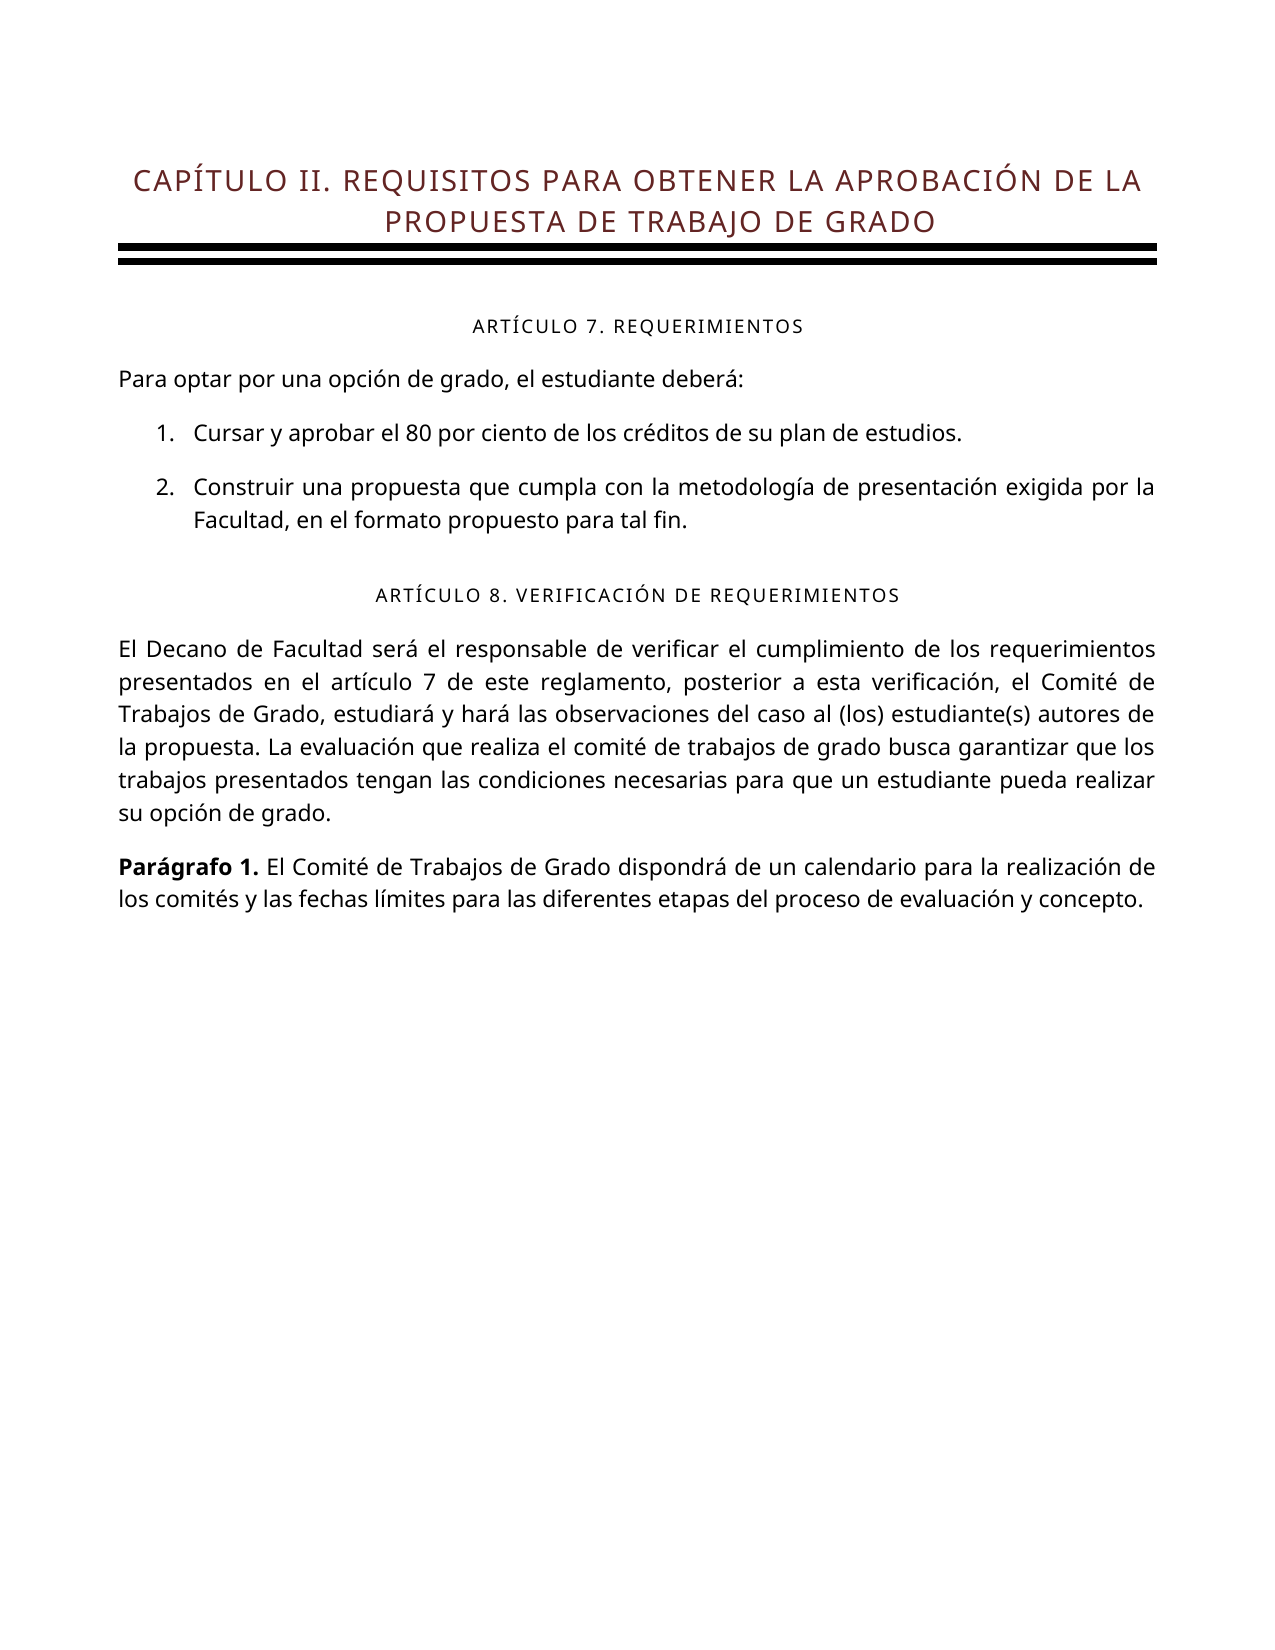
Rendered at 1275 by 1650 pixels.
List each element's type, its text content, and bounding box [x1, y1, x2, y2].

list Cursar y aprobar el 80 por ciento de los créditos de su plan de estudios. [156, 417, 1157, 448]
list Construir una propuesta que cumpla con la metodología de presentación exigida por la Facultad, en el formato propuesto para tal fin. [156, 471, 1157, 535]
subtitle ARTÍCULO 8. Verificación de requerimientos [118, 582, 1157, 608]
subtitle CAPÍTULO II. REQUISITOS PARA OBTENER LA APROBACIÓN DE LA PROPUESTA DE TRABAJO DE GRADO [118, 160, 1157, 243]
subtitle [118, 251, 1157, 258]
text Para optar por una opción de grado, el estudiante deberá: [118, 363, 1157, 395]
text El Decano de Facultad será el responsable de verificar el cumplimiento de los requerimientos presentados en el artículo 7 de este reglamento, posterior a esta verificación, el Comité de Trabajos de Grado, estudiará y hará las observaciones del caso al (los) estudiante(s) autores de la propuesta. La evaluación que realiza el comité de trabajos de grado busca garantizar que los trabajos presentados tengan las condiciones necesarias para que un estudiante pueda realizar su opción de grado. [118, 633, 1157, 828]
subtitle ARTÍCULO 7. Requerimientos [118, 313, 1157, 338]
text Parágrafo 1. El Comité de Trabajos de Grado dispondrá de un calendario para la realización de los comités y las fechas límites para las diferentes etapas del proceso de evaluación y concepto. [118, 850, 1157, 914]
